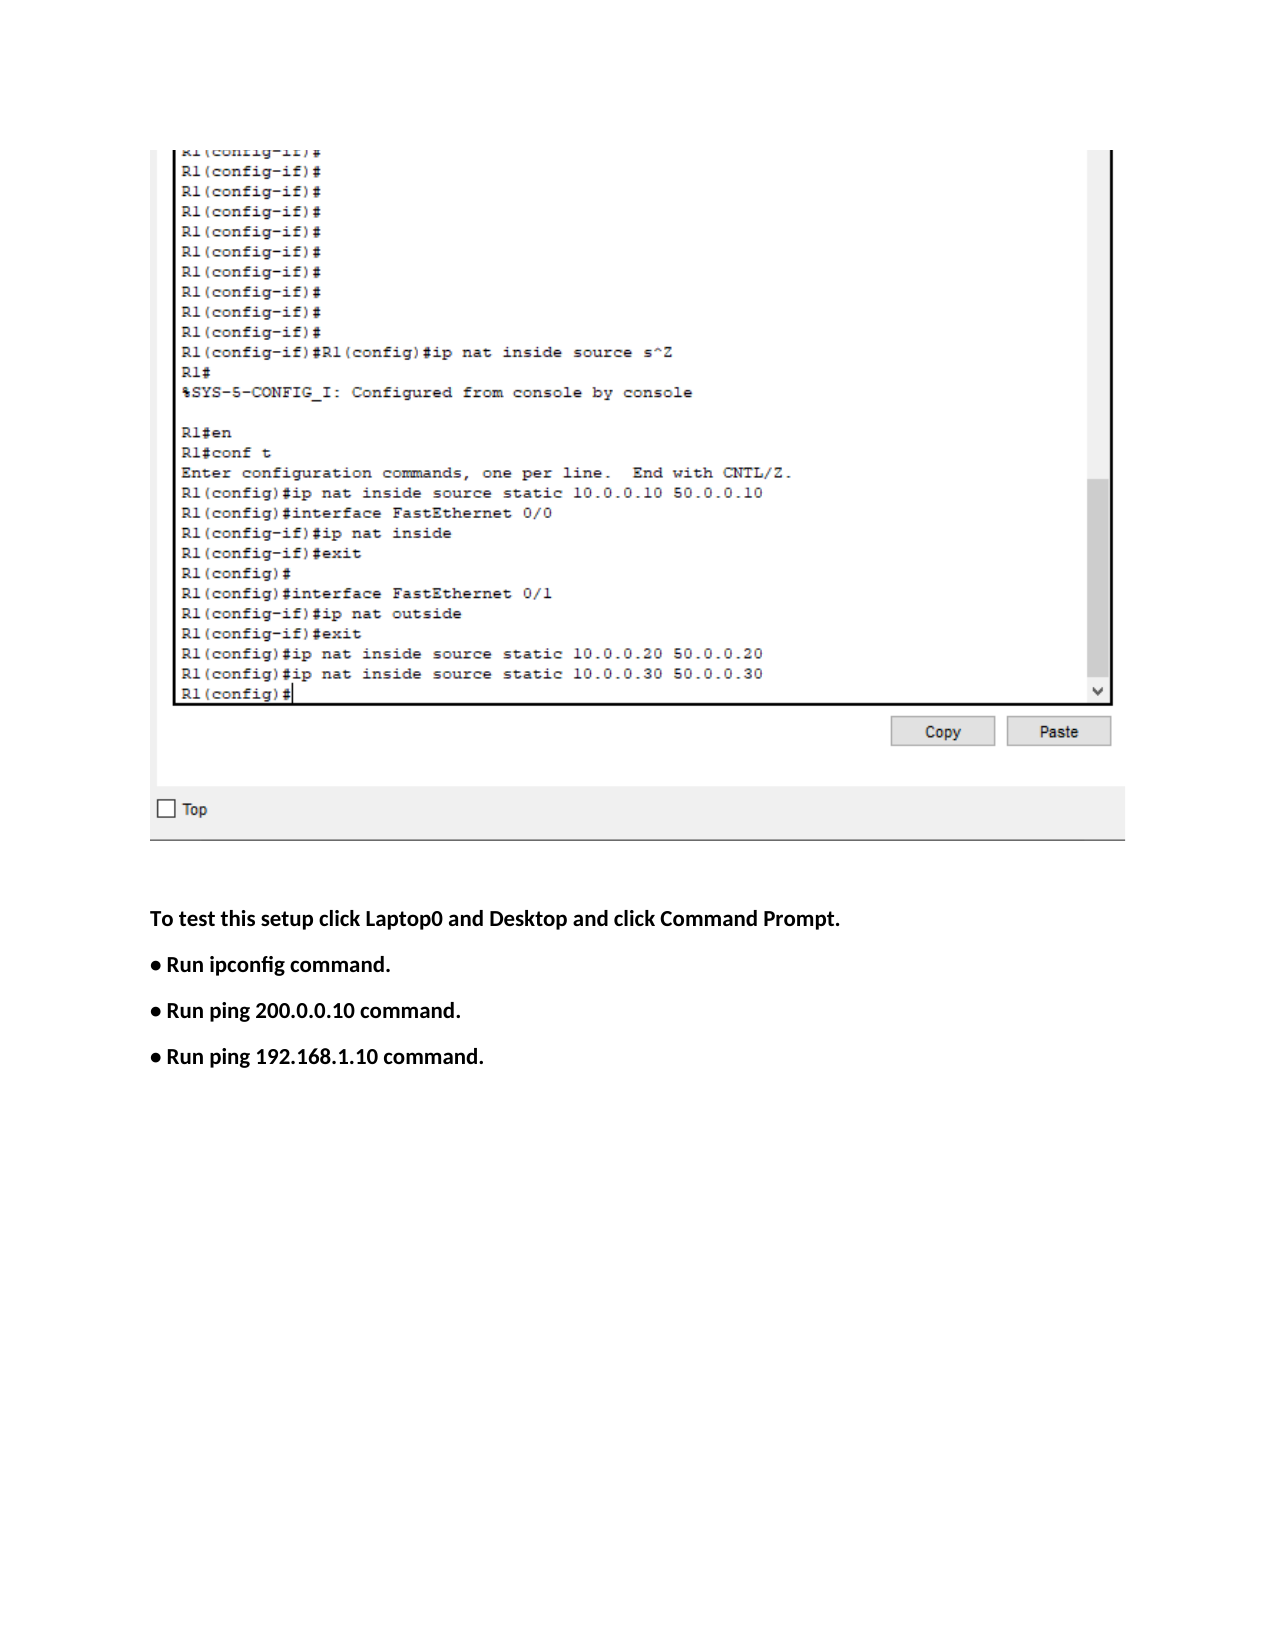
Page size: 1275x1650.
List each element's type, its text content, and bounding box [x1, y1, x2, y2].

text To test this setup click Laptop0 and Desktop and click Command Prompt. [150, 904, 1125, 932]
text • Run ping 200.0.0.10 command. [150, 996, 1125, 1024]
picture [150, 150, 1125, 841]
text • Run ipconfig command. [150, 950, 1125, 978]
text • Run ping 192.168.1.10 command. [150, 1042, 1125, 1070]
